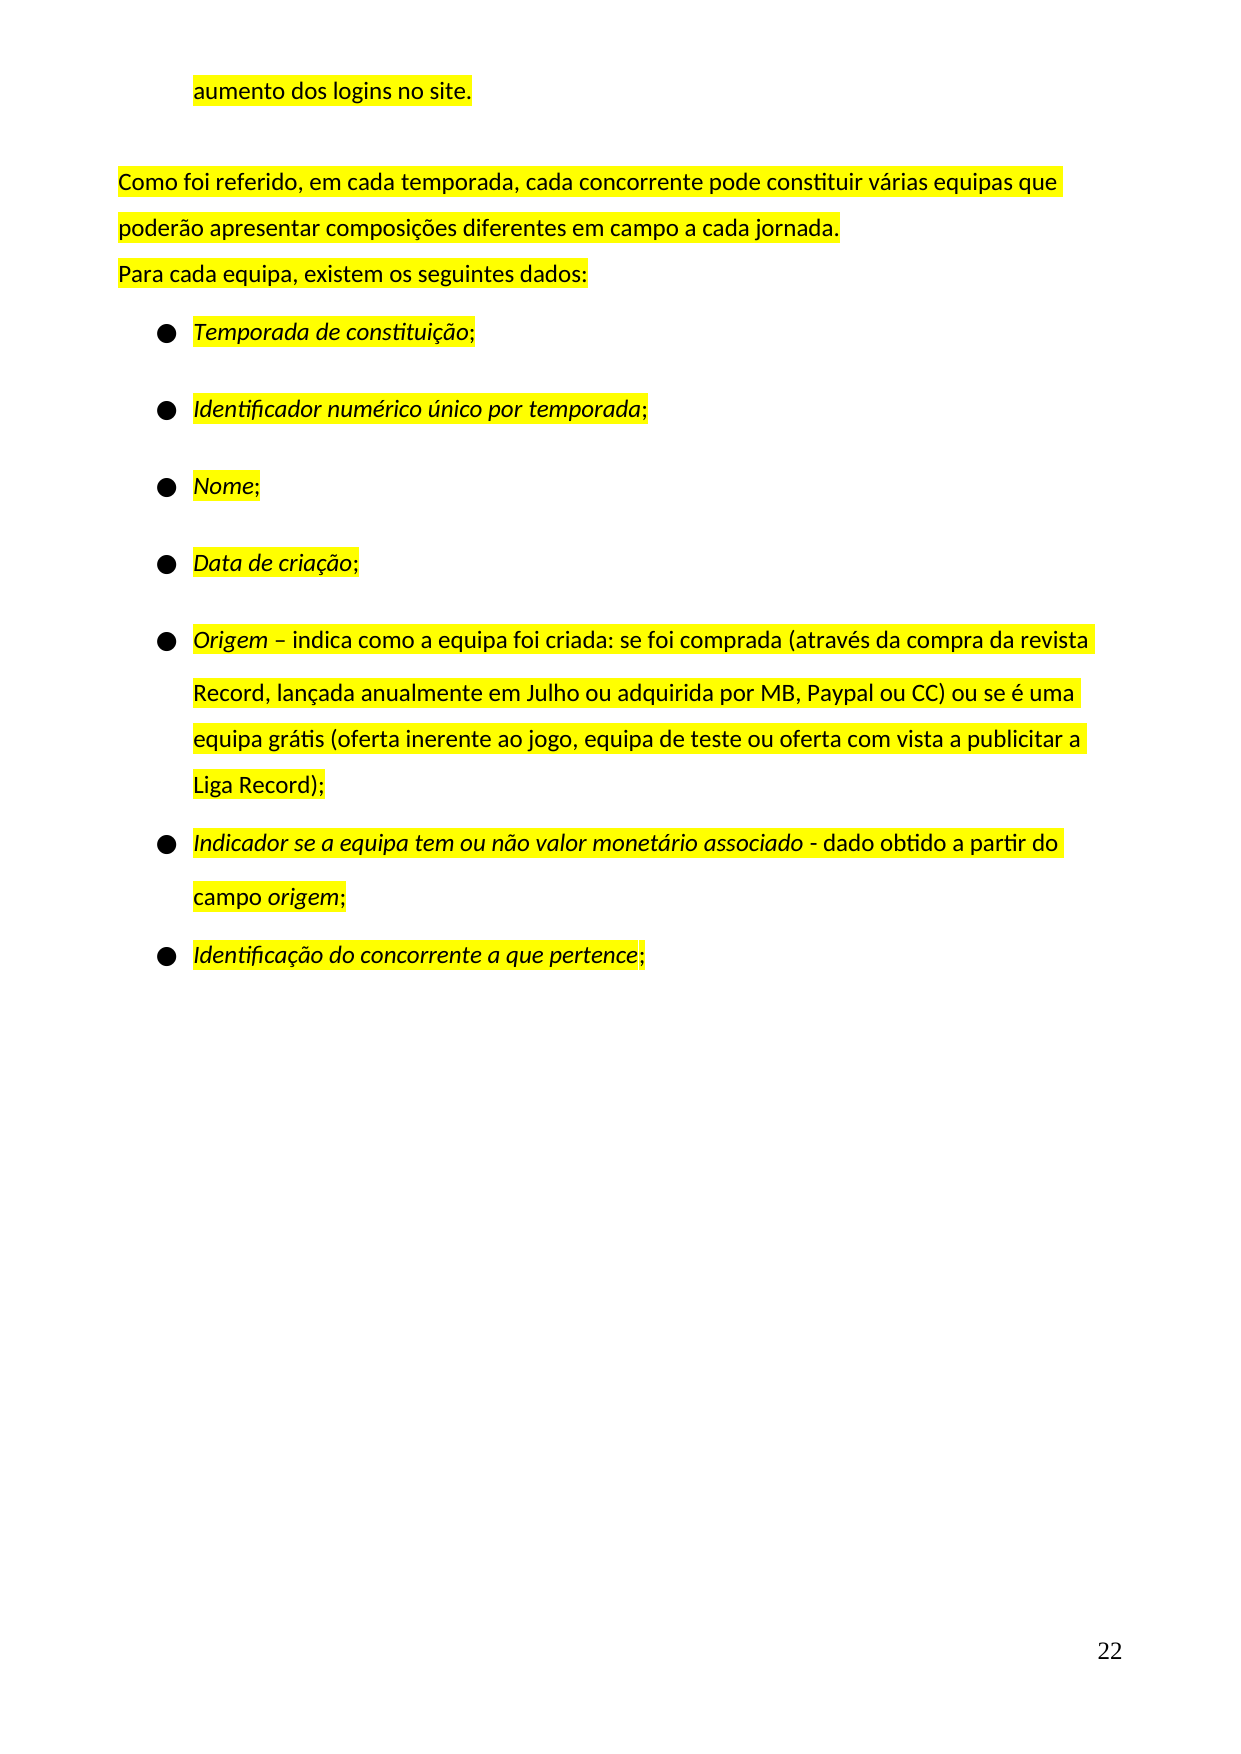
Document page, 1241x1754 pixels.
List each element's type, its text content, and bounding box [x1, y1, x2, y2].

list Identificação do concorrente a que pertence; [156, 927, 1122, 978]
list Identificador numérico único por temporada; [156, 381, 1122, 432]
text Para cada equipa, existem os seguintes dados: [118, 258, 1122, 288]
text Como foi referido, em cada temporada, cada concorrente pode constituir várias equipas que poderão apresentar composições diferentes em campo a cada jornada. [118, 166, 1122, 243]
list Origem – indica como a equipa foi criada: se foi comprada (através da compra da revista Record, lançada anualmente em Julho ou adquirida por MB, Paypal ou CC) ou se é uma equipa grátis (oferta inerente ao jogo, equipa de teste ou oferta com vista a publicitar a Liga Record); [156, 611, 1122, 799]
list Nome; [156, 457, 1122, 509]
list Temporada de constituição; [156, 304, 1122, 355]
list aumento dos logins no site. [156, 75, 1122, 106]
list Indicador se a equipa tem ou não valor monetário associado - dado obtido a partir do campo origem; [156, 815, 1122, 912]
list Data de criação; [156, 534, 1122, 586]
